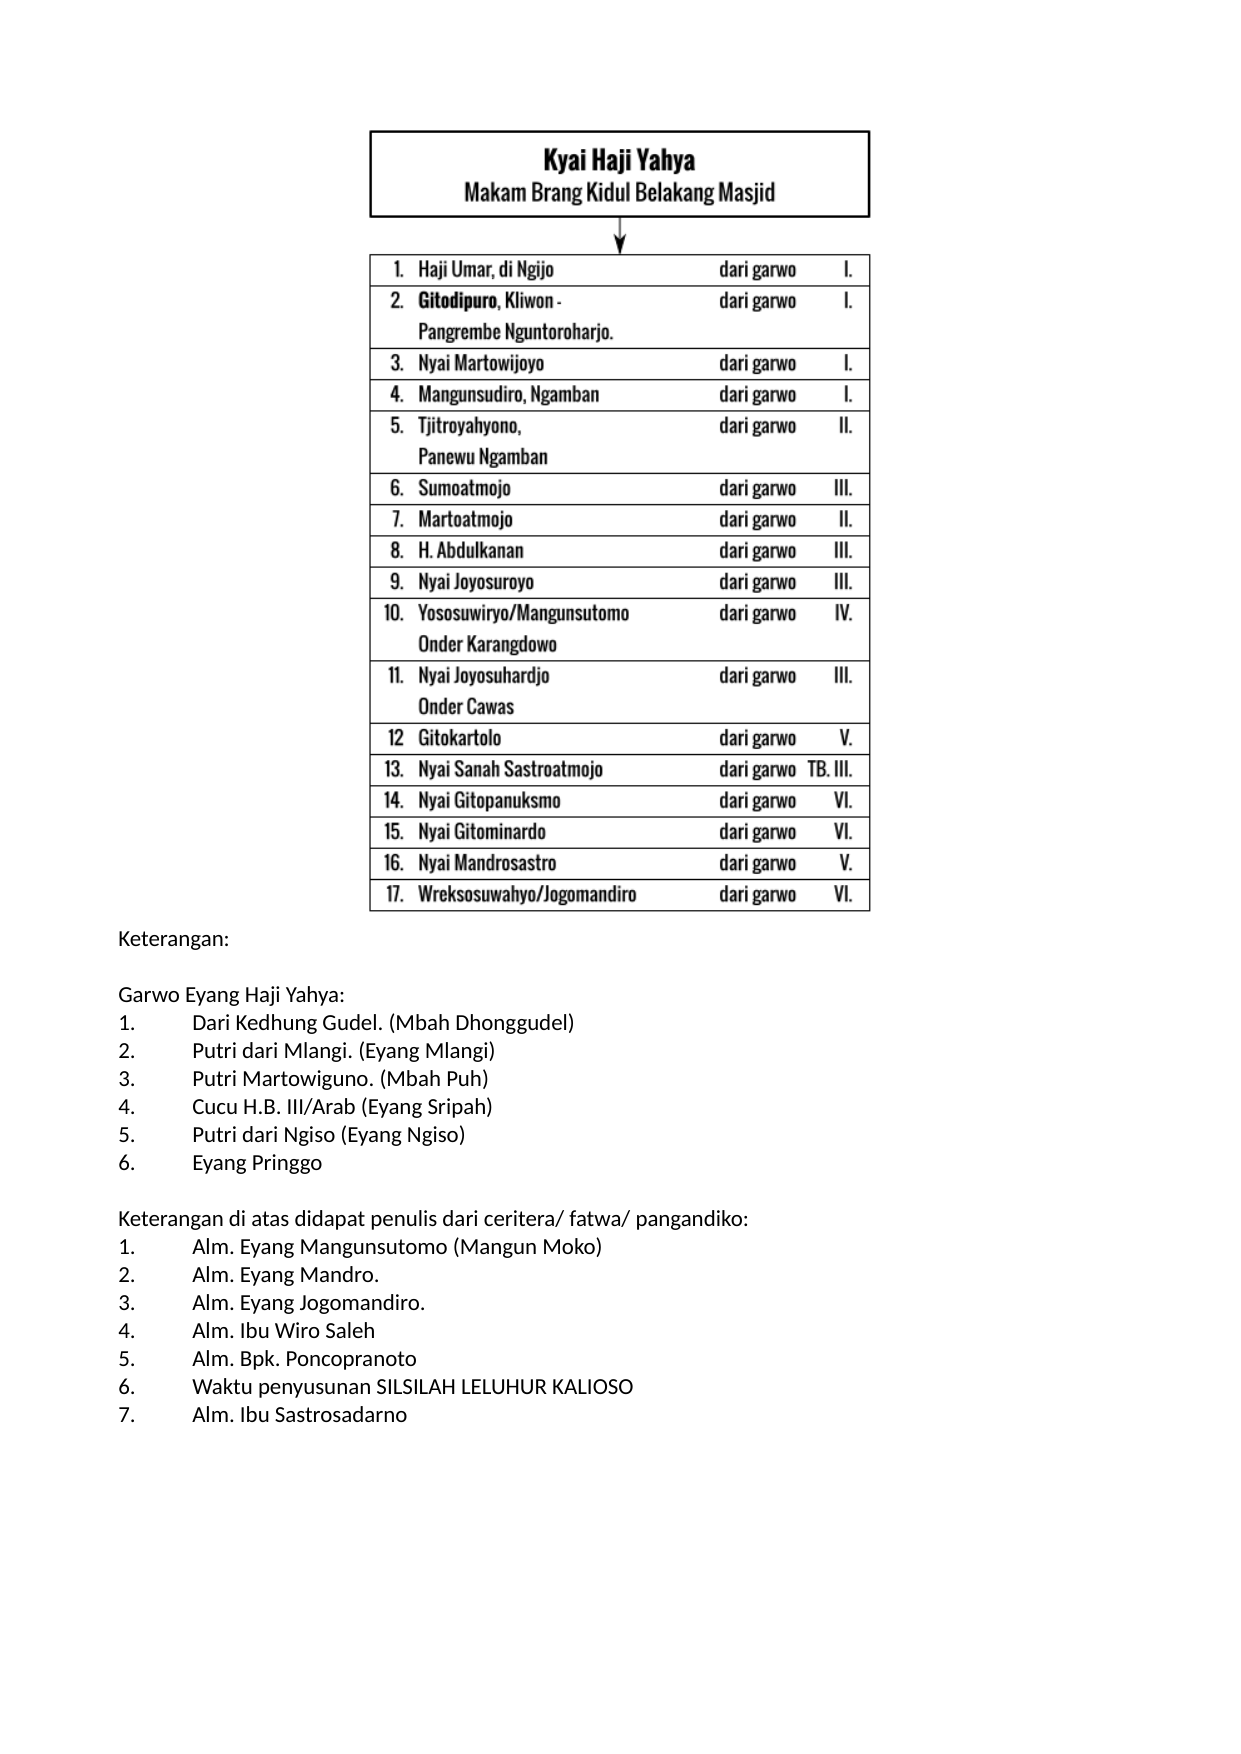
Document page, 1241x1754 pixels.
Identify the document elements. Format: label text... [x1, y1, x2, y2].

text 1. Alm. Eyang Mangunsutomo (Mangun Moko) [118, 1232, 1122, 1260]
text 3. Alm. Eyang Jogomandiro. [118, 1288, 1122, 1316]
text 2. Putri dari Mlangi. (Eyang Mlangi) [118, 1036, 1122, 1064]
text 5. Alm. Bpk. Poncopranoto [118, 1344, 1122, 1372]
text Keterangan di atas didapat penulis dari ceritera/ fatwa/ pangandiko: [118, 1204, 1122, 1232]
text 6. Eyang Pringgo [118, 1148, 1122, 1176]
picture [357, 118, 883, 924]
text 5. Putri dari Ngiso (Eyang Ngiso) [118, 1120, 1122, 1148]
text 1. Dari Kedhung Gudel. (Mbah Dhonggudel) [118, 1008, 1122, 1036]
text 2. Alm. Eyang Mandro. [118, 1260, 1122, 1288]
text 3. Putri Martowiguno. (Mbah Puh) [118, 1064, 1122, 1092]
text Garwo Eyang Haji Yahya: [118, 980, 1122, 1008]
text 4. Cucu H.B. III/Arab (Eyang Sripah) [118, 1092, 1122, 1120]
text 6. Waktu penyusunan SILSILAH LELUHUR KALIOSO [118, 1372, 1122, 1400]
text 4. Alm. Ibu Wiro Saleh [118, 1316, 1122, 1344]
text Keterangan: [118, 118, 1122, 952]
text 7. Alm. Ibu Sastrosadarno [118, 1400, 1122, 1428]
